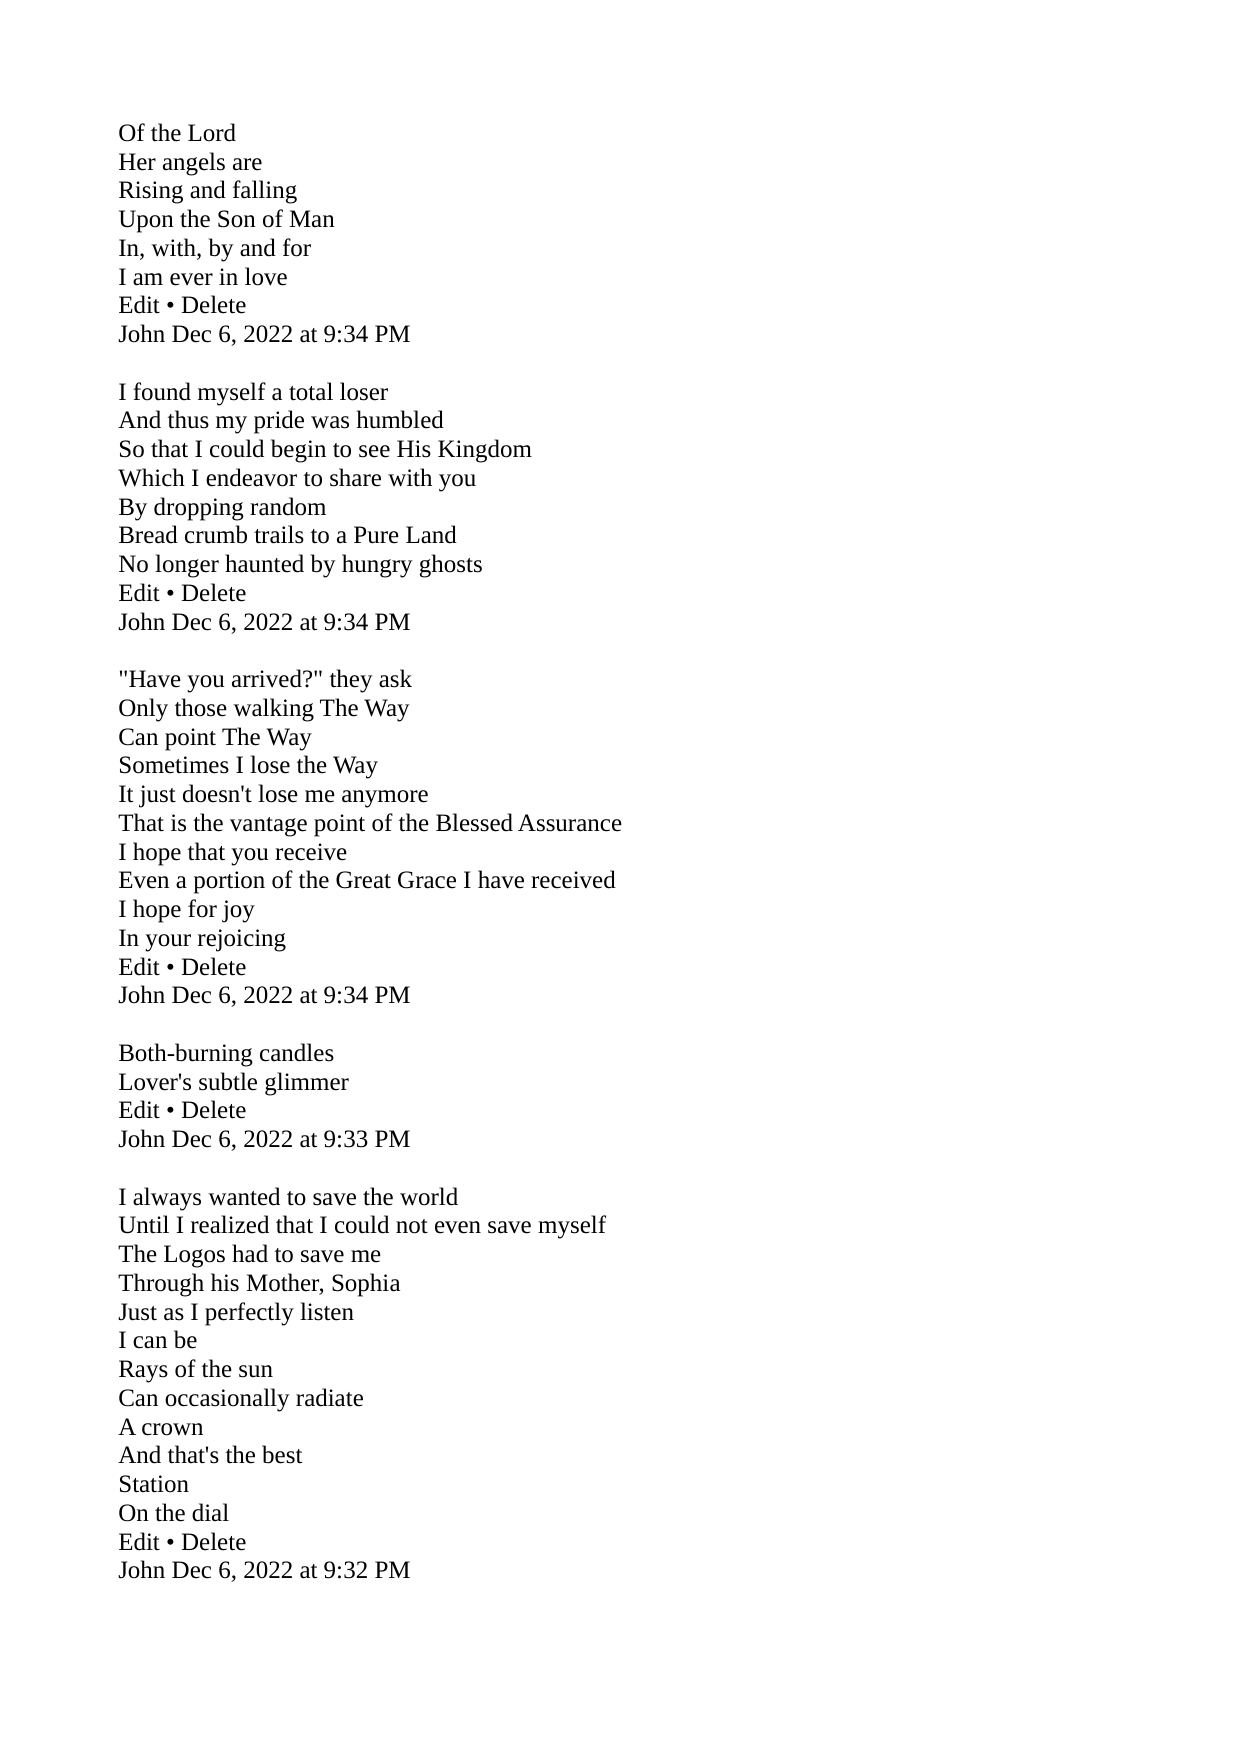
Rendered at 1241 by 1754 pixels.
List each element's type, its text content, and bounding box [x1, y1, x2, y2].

text John Dec 6, 2022 at 9:34 PM [118, 607, 1122, 636]
text I can be [118, 1326, 1122, 1354]
text Sometimes I lose the Way [118, 751, 1122, 779]
text In, with, by and for [118, 233, 1122, 262]
text Of the Lord [118, 118, 1122, 147]
text So that I could begin to see His Kingdom [118, 434, 1122, 463]
text I found myself a total loser [118, 377, 1122, 406]
text Can point The Way [118, 722, 1122, 751]
text Edit • Delete [118, 291, 1122, 319]
text John Dec 6, 2022 at 9:34 PM [118, 319, 1122, 348]
text Rising and falling [118, 176, 1122, 204]
text And that's the best [118, 1441, 1122, 1469]
text Rays of the sun [118, 1354, 1122, 1383]
text Her angels are [118, 147, 1122, 176]
text Even a portion of the Great Grace I have received [118, 866, 1122, 894]
text A crown [118, 1412, 1122, 1441]
text And thus my pride was humbled [118, 406, 1122, 434]
text I always wanted to save the world [118, 1182, 1122, 1211]
text Upon the Son of Man [118, 204, 1122, 233]
text "Have you arrived?" they ask [118, 664, 1122, 693]
text Edit • Delete [118, 578, 1122, 607]
text Edit • Delete [118, 1527, 1122, 1556]
text Which I endeavor to share with you [118, 463, 1122, 492]
text By dropping random [118, 492, 1122, 521]
text Edit • Delete [118, 1096, 1122, 1124]
text John Dec 6, 2022 at 9:34 PM [118, 981, 1122, 1009]
text Until I realized that I could not even save myself [118, 1211, 1122, 1239]
text I hope for joy [118, 894, 1122, 923]
text Station [118, 1469, 1122, 1498]
text Bread crumb trails to a Pure Land [118, 521, 1122, 549]
text Only those walking The Way [118, 693, 1122, 722]
text In your rejoicing [118, 923, 1122, 952]
text It just doesn't lose me anymore [118, 779, 1122, 808]
text John Dec 6, 2022 at 9:33 PM [118, 1124, 1122, 1153]
text John Dec 6, 2022 at 9:32 PM [118, 1556, 1122, 1584]
text Both-burning candles [118, 1038, 1122, 1067]
text Lover's subtle glimmer [118, 1067, 1122, 1096]
text I hope that you receive [118, 837, 1122, 866]
text Can occasionally radiate [118, 1383, 1122, 1412]
text That is the vantage point of the Blessed Assurance [118, 808, 1122, 837]
text I am ever in love [118, 262, 1122, 291]
text No longer haunted by hungry ghosts [118, 549, 1122, 578]
text Edit • Delete [118, 952, 1122, 981]
text On the dial [118, 1498, 1122, 1527]
text Through his Mother, Sophia [118, 1268, 1122, 1297]
text The Logos had to save me [118, 1239, 1122, 1268]
text Just as I perfectly listen [118, 1297, 1122, 1326]
